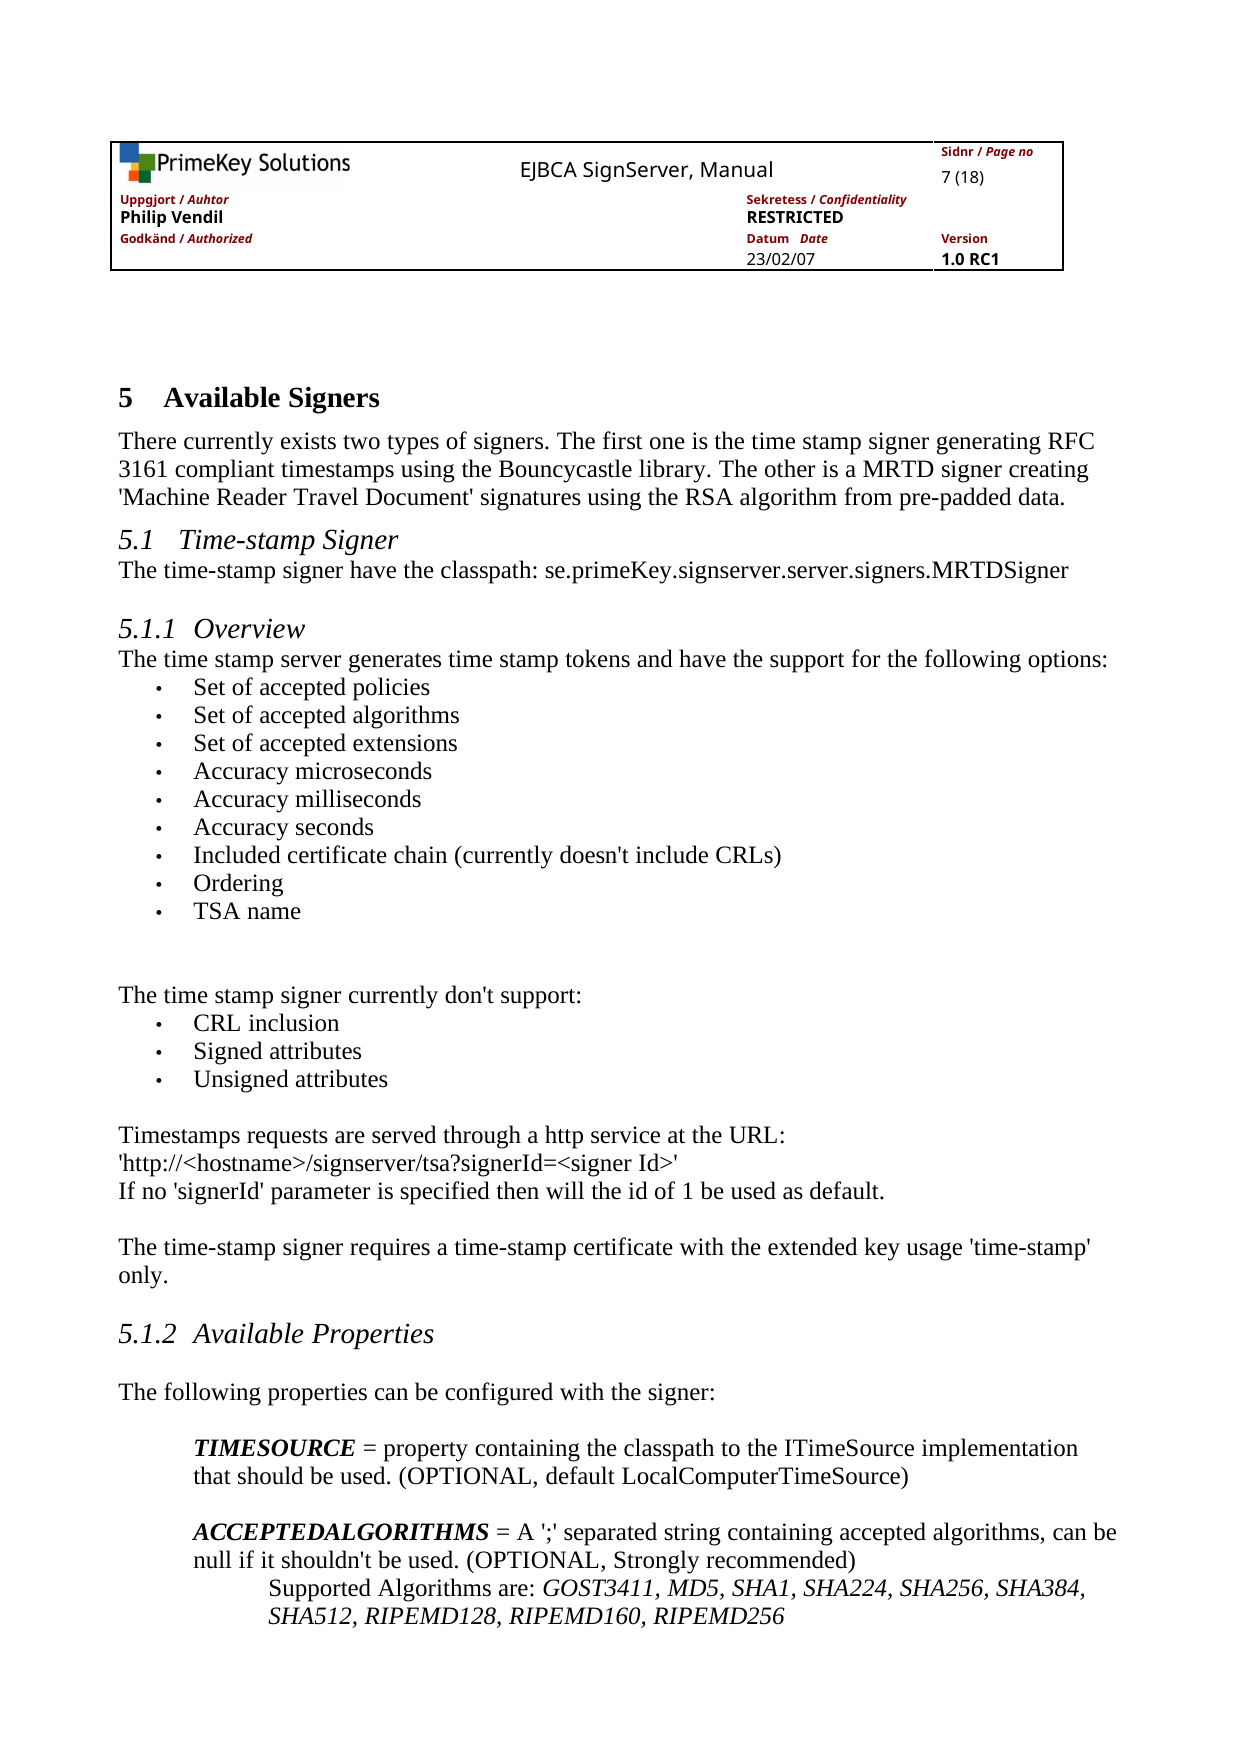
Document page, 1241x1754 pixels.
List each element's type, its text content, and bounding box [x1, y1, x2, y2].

subtitle Available Signers [118, 382, 1122, 414]
text The time-stamp signer have the classpath: se.primeKey.signserver.server.signers.MRTDSigner [118, 556, 1122, 584]
list Set of accepted algorithms [156, 701, 1122, 728]
list Signed attributes [156, 1037, 1122, 1065]
list Accuracy microseconds [156, 757, 1122, 784]
subtitle Available Properties [118, 1317, 1122, 1349]
text If no 'signerId' parameter is specified then will the id of 1 be used as default. [118, 1177, 1122, 1205]
text The time stamp signer currently don't support: [118, 981, 1122, 1009]
list Included certificate chain (currently doesn't include CRLs) [156, 841, 1122, 869]
text ACCEPTEDALGORITHMS = A ';' separated string containing accepted algorithms, can be null if it shouldn't be used. (OPTIONAL, Strongly recommended) [193, 1518, 1122, 1574]
list Accuracy milliseconds [156, 784, 1122, 813]
list Unsigned attributes [156, 1065, 1122, 1093]
text There currently exists two types of signers. The first one is the time stamp signer generating RFC 3161 compliant timestamps using the Bouncycastle library. The other is a MRTD signer creating 'Machine Reader Travel Document' signatures using the RSA algorithm from pre-padded data. [118, 427, 1122, 511]
subtitle Overview [118, 612, 1122, 644]
text The following properties can be configured with the signer: [118, 1377, 1122, 1406]
list Accuracy seconds [156, 813, 1122, 841]
list CRL inclusion [156, 1009, 1122, 1037]
list Set of accepted policies [156, 672, 1122, 701]
text The time stamp server generates time stamp tokens and have the support for the following options: [118, 644, 1122, 672]
text The time-stamp signer requires a time-stamp certificate with the extended key usage 'time-stamp' only. [118, 1233, 1122, 1289]
list Ordering [156, 869, 1122, 897]
subtitle Time-stamp Signer [118, 523, 1122, 556]
list Set of accepted extensions [156, 728, 1122, 757]
text TIMESOURCE = property containing the classpath to the ITimeSource implementation that should be used. (OPTIONAL, default LocalComputerTimeSource) [193, 1433, 1122, 1489]
text Supported Algorithms are: GOST3411, MD5, SHA1, SHA224, SHA256, SHA384, SHA512, RIPEMD128, RIPEMD160, RIPEMD256 [268, 1574, 1122, 1630]
text Timestamps requests are served through a http service at the URL: [118, 1121, 1122, 1149]
text 'http://<hostname>/signserver/tsa?signerId=<signer Id>' [118, 1149, 1122, 1177]
list TSA name [156, 897, 1122, 925]
